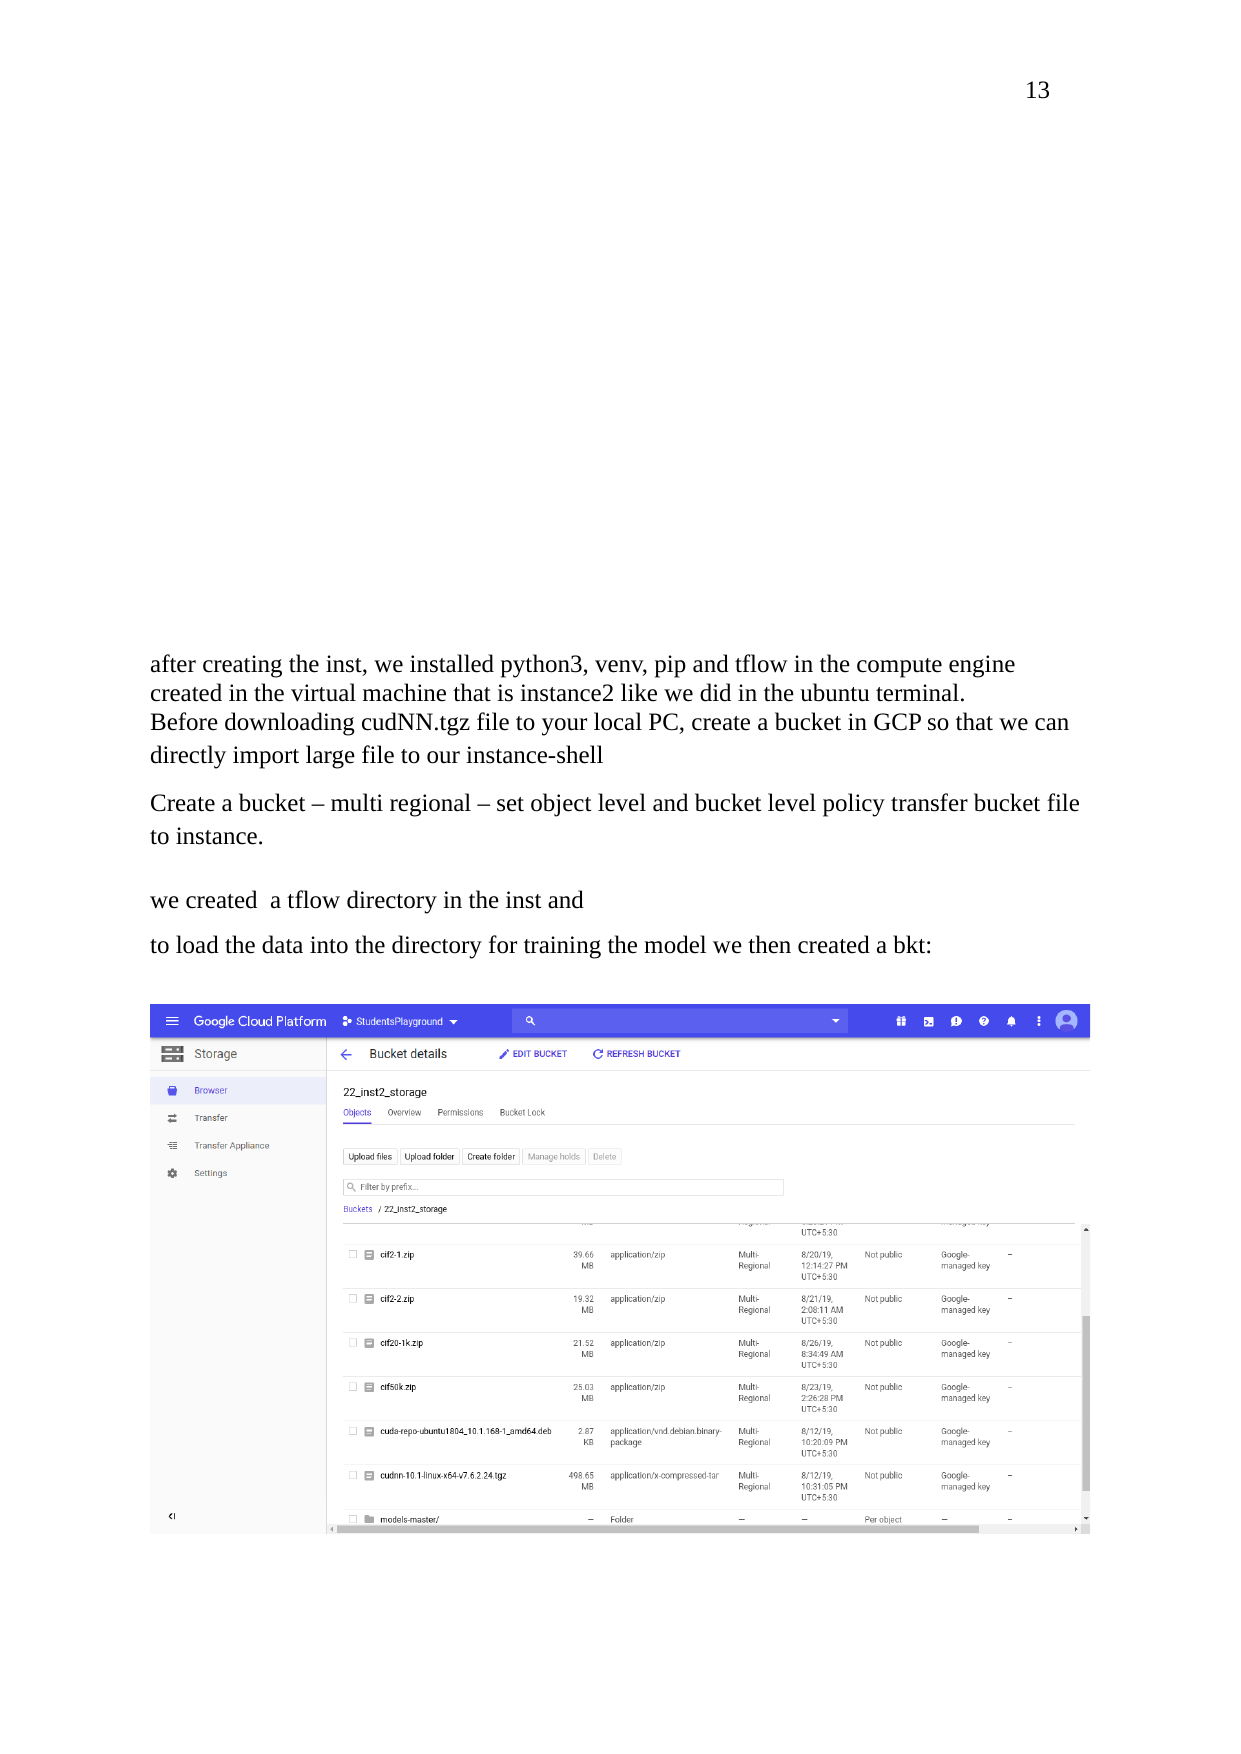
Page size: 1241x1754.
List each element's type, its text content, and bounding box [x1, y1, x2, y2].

picture [150, 1004, 1091, 1534]
list Before downloading cudNN.tgz file to your local PC, create a bucket in GCP so that we can directly import large file to our instance-shell [150, 707, 1090, 769]
text we created a tflow directory in the inst and [150, 885, 1090, 914]
text after creating the inst, we installed python3, venv, pip and tflow in the compute engine created in the virtual machine that is instance2 like we did in the ubuntu terminal. [150, 649, 1090, 707]
text to load the data into the directory for training the model we then created a bkt: [150, 930, 1090, 959]
list Create a bucket – multi regional – set object level and bucket level policy transfer bucket file to instance. [150, 788, 1090, 849]
